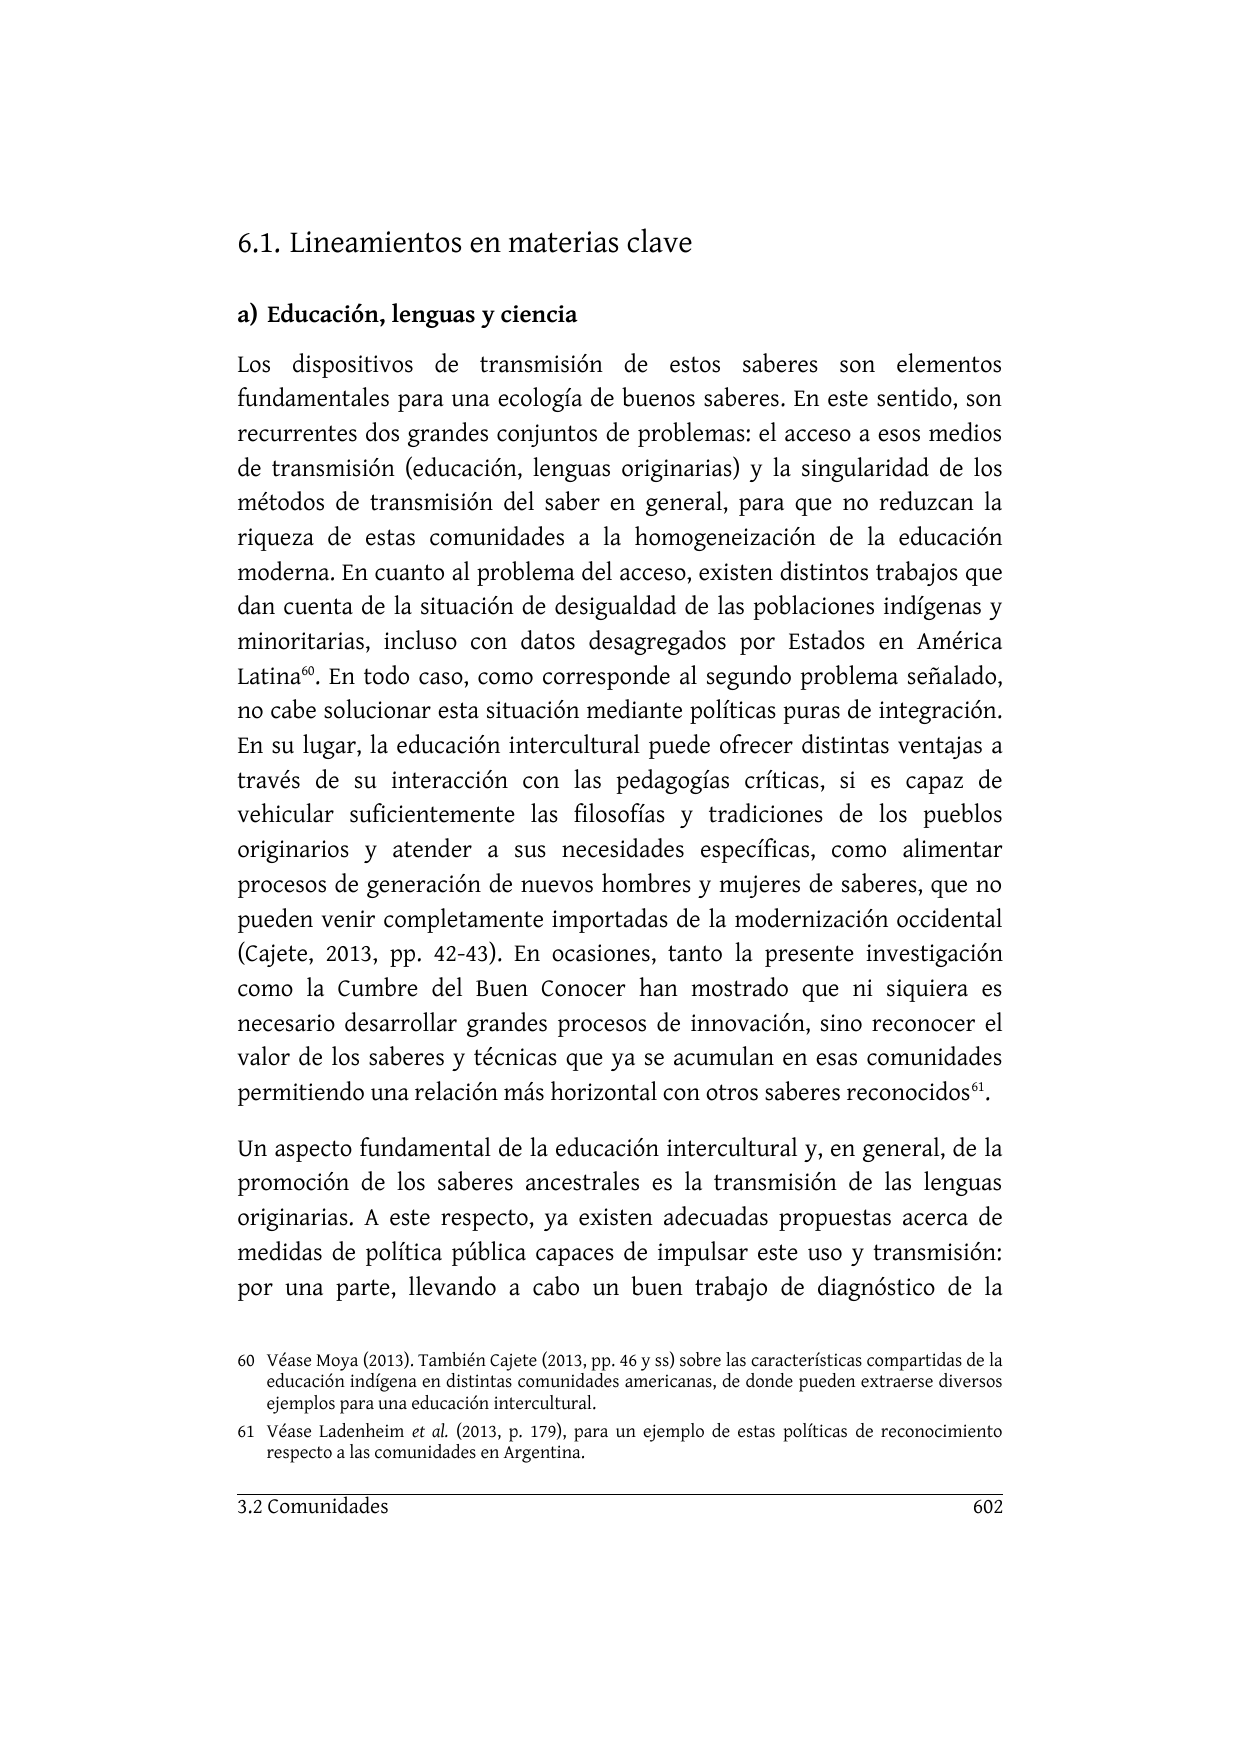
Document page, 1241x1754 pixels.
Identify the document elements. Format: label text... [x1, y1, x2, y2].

text Un aspecto fundamental de la educación intercultural y, en general, de la promoción de los saberes ancestrales es la transmisión de las lenguas originarias. A este respecto, ya existen adecuadas propuestas acerca de medidas de política pública capaces de impulsar este uso y transmisión: por una parte, llevando a cabo un buen trabajo de diagnóstico de la [237, 1134, 1003, 1302]
text Véase Moya (2013). También Cajete (2013, pp. 46 y ss) sobre las características compartidas de la educación indígena en distintas comunidades americanas, de donde pueden extraerse diversos ejemplos para una educación intercultural. [237, 1349, 1003, 1414]
subtitle Lineamientos en materias clave [237, 225, 1003, 261]
text Los dispositivos de transmisión de estos saberes son elementos fundamentales para una ecología de buenos saberes. En este sentido, son recurrentes dos grandes conjuntos de problemas: el acceso a esos medios de transmisión (educación, lenguas originarias) y la singularidad de los métodos de transmisión del saber en general, para que no reduzcan la riqueza de estas comunidades a la homogeneización de la educación moderna. En cuanto al problema del acceso, existen distintos trabajos que dan cuenta de la situación de desigualdad de las poblaciones indígenas y minoritarias, incluso con datos desagregados por Estados en América Latina. En todo caso, como corresponde al segundo problema señalado, no cabe solucionar esta situación mediante políticas puras de integración. En su lugar, la educación intercultural puede ofrecer distintas ventajas a través de su interacción con las pedagogías críticas, si es capaz de vehicular suficientemente las filosofías y tradiciones de los pueblos originarios y atender a sus necesidades específicas, como alimentar procesos de generación de nuevos hombres y mujeres de saberes, que no pueden venir completamente importadas de la modernización occidental (Cajete, 2013, pp. 42-43). En ocasiones, tanto la presente investigación como la Cumbre del Buen Conocer han mostrado que ni siquiera es necesario desarrollar grandes procesos de innovación, sino reconocer el valor de los saberes y técnicas que ya se acumulan en esas comunidades permitiendo una relación más horizontal con otros saberes reconocidos. [237, 350, 1003, 1107]
subtitle Educación, lenguas y ciencia [237, 300, 1003, 329]
text Véase Ladenheim et al. (2013, p. 179), para un ejemplo de estas políticas de reconocimiento respecto a las comunidades en Argentina. [237, 1421, 1003, 1464]
